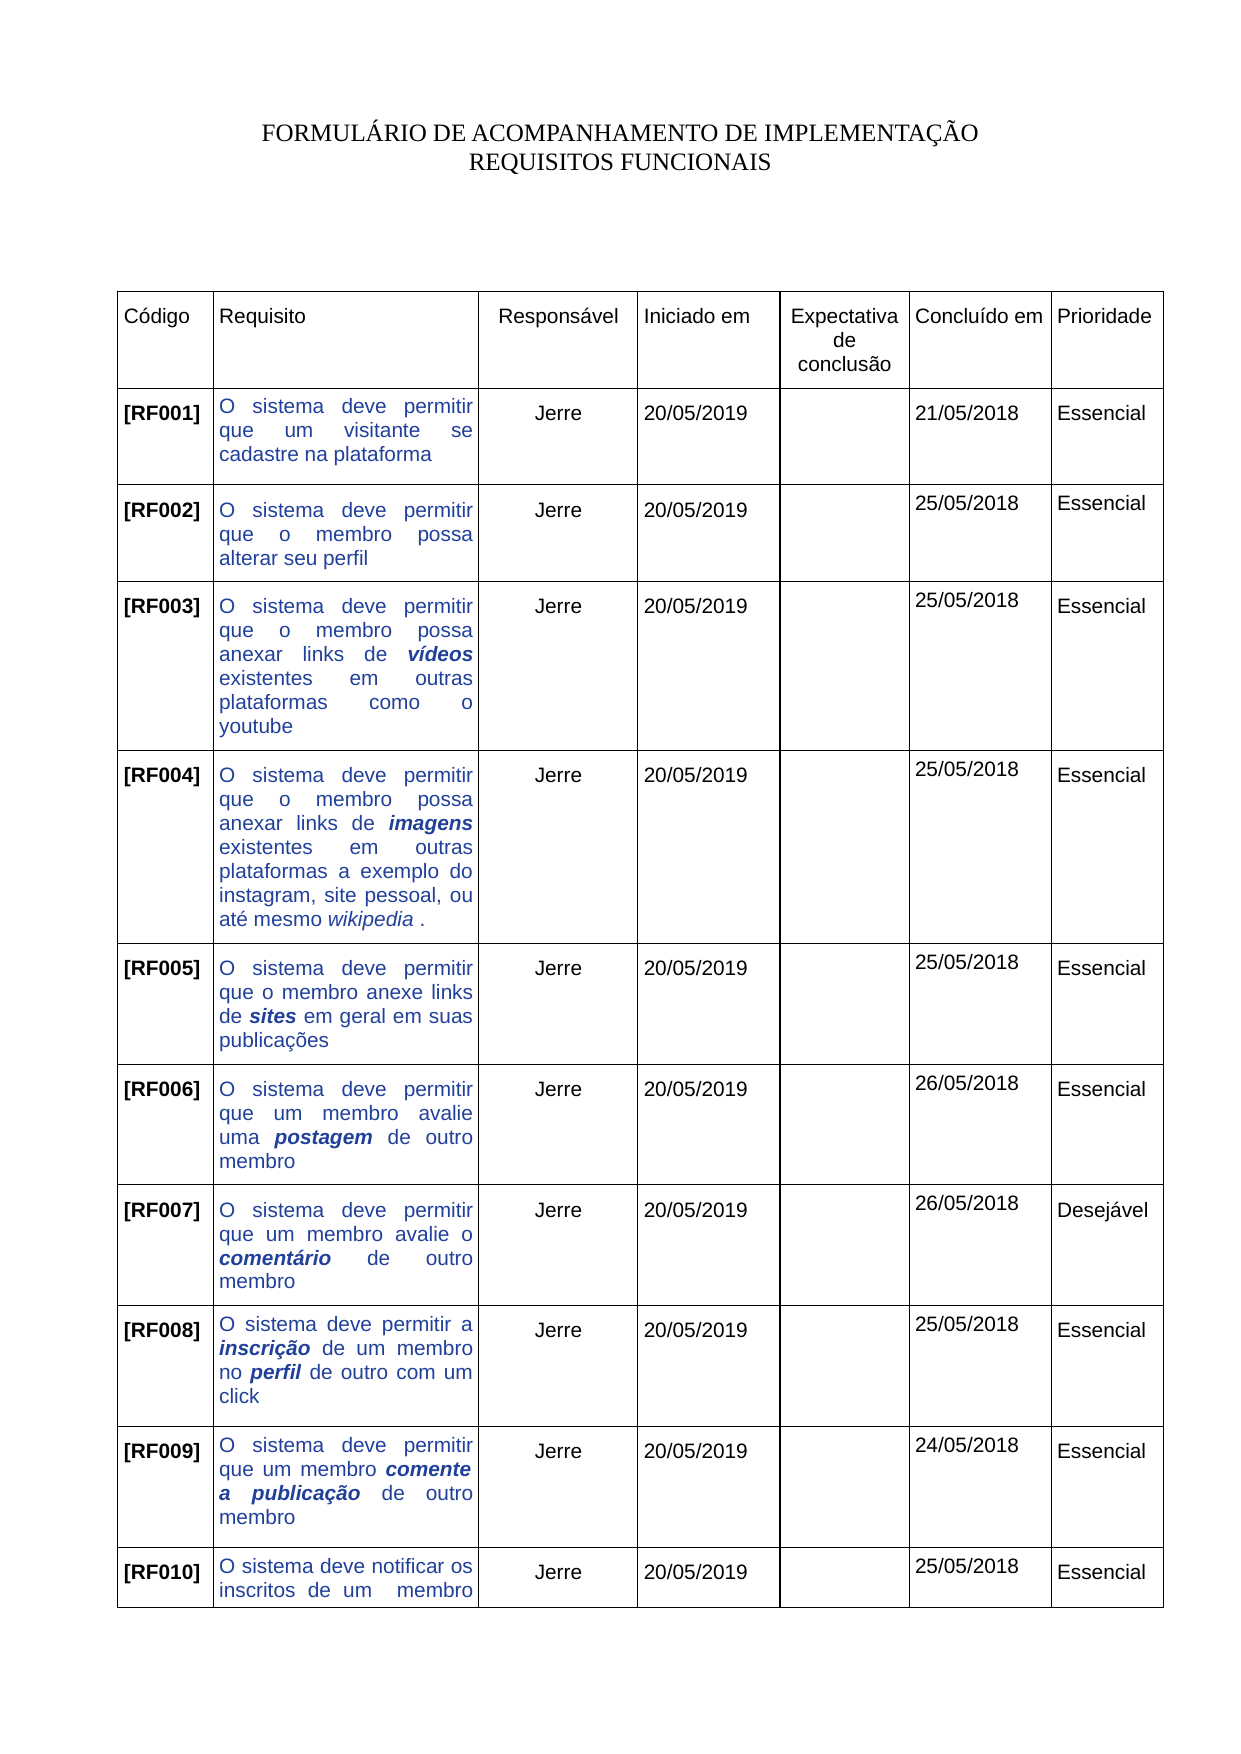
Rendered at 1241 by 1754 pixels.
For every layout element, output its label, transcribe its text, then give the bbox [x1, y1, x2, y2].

table_cell [781, 944, 909, 1063]
table_cell [781, 485, 909, 581]
table_cell Jerre [479, 1185, 637, 1305]
table_cell O sistema deve permitir que o membro possa alterar seu perfil [214, 485, 478, 581]
table_cell Jerre [479, 751, 637, 943]
table_cell Essencial [1052, 485, 1163, 581]
table_cell O sistema deve permitir que o membro possa anexar links de imagens existentes em outras plataformas a exemplo do instagram, site pessoal, ou até mesmo wikipedia . [214, 751, 478, 943]
table_cell [781, 1548, 909, 1607]
table_cell [781, 582, 909, 750]
table_cell Essencial [1052, 944, 1163, 1063]
table_cell [781, 1185, 909, 1305]
table_cell Jerre [479, 1427, 637, 1547]
text REQUISITOS FUNCIONAIS [118, 147, 1122, 176]
table_header Código [118, 292, 213, 387]
table_cell [RF005] [118, 944, 213, 1063]
table_cell [781, 1065, 909, 1184]
table_cell 25/05/2018 [910, 582, 1051, 750]
table_cell 25/05/2018 [910, 485, 1051, 581]
table_cell Jerre [479, 582, 637, 750]
table_cell [RF004] [118, 751, 213, 943]
table_cell O sistema deve permitir que um membro avalie uma postagem de outro membro [214, 1065, 478, 1184]
table_cell [RF008] [118, 1306, 213, 1426]
table_cell 20/05/2019 [638, 1185, 779, 1305]
table_cell O sistema deve notificar os inscritos de um membro [214, 1548, 478, 1607]
table_cell Jerre [479, 1548, 637, 1607]
table_cell [RF007] [118, 1185, 213, 1305]
table_cell [781, 389, 909, 484]
table_cell Desejável [1052, 1185, 1163, 1305]
table_cell [RF010] [118, 1548, 213, 1607]
table_cell [RF001] [118, 389, 213, 484]
table_cell 26/05/2018 [910, 1185, 1051, 1305]
table_cell 20/05/2019 [638, 485, 779, 581]
table_header Responsável [479, 292, 637, 387]
table_cell [781, 1306, 909, 1426]
table_cell Jerre [479, 1306, 637, 1426]
table_cell O sistema deve permitir que o membro anexe links de sites em geral em suas publicações [214, 944, 478, 1063]
table_cell O sistema deve permitir que o membro possa anexar links de vídeos existentes em outras plataformas como o youtube [214, 582, 478, 750]
table_cell [RF003] [118, 582, 213, 750]
table_cell Essencial [1052, 1548, 1163, 1607]
table_cell Jerre [479, 1065, 637, 1184]
table_header Iniciado em [638, 292, 779, 387]
table_header Prioridade [1052, 292, 1163, 387]
table_cell O sistema deve permitir a inscrição de um membro no perfil de outro com um click [214, 1306, 478, 1426]
table_cell [RF002] [118, 485, 213, 581]
table_cell 20/05/2019 [638, 1427, 779, 1547]
table_cell Jerre [479, 389, 637, 484]
table_cell Essencial [1052, 751, 1163, 943]
text FORMULÁRIO DE ACOMPANHAMENTO DE IMPLEMENTAÇÃO [118, 118, 1122, 147]
table_cell 25/05/2018 [910, 1548, 1051, 1607]
table_cell O sistema deve permitir que um membro comente a publicação de outro membro [214, 1427, 478, 1547]
table_cell 20/05/2019 [638, 389, 779, 484]
table_cell 20/05/2019 [638, 1548, 779, 1607]
table_header Expectativa de conclusão [781, 292, 909, 387]
table_cell 26/05/2018 [910, 1065, 1051, 1184]
table_cell 20/05/2019 [638, 1306, 779, 1426]
table_cell 25/05/2018 [910, 1306, 1051, 1426]
table_cell [RF009] [118, 1427, 213, 1547]
table_cell O sistema deve permitir que um visitante se cadastre na plataforma [214, 389, 478, 484]
table_cell 20/05/2019 [638, 582, 779, 750]
table_cell 20/05/2019 [638, 944, 779, 1063]
table_header Requisito [214, 292, 478, 387]
table_cell Essencial [1052, 582, 1163, 750]
table_cell Jerre [479, 944, 637, 1063]
table_cell Essencial [1052, 1427, 1163, 1547]
table_cell Jerre [479, 485, 637, 581]
table_cell [781, 1427, 909, 1547]
table_cell 25/05/2018 [910, 751, 1051, 943]
table_cell 20/05/2019 [638, 751, 779, 943]
table_cell 20/05/2019 [638, 1065, 779, 1184]
table_header Concluído em [910, 292, 1051, 387]
table_cell [781, 751, 909, 943]
table_cell Essencial [1052, 1306, 1163, 1426]
table_cell 25/05/2018 [910, 944, 1051, 1063]
table_cell Essencial [1052, 1065, 1163, 1184]
table_cell 24/05/2018 [910, 1427, 1051, 1547]
table_cell [RF006] [118, 1065, 213, 1184]
table_cell Essencial [1052, 389, 1163, 484]
table_cell O sistema deve permitir que um membro avalie o comentário de outro membro [214, 1185, 478, 1305]
table_cell 21/05/2018 [910, 389, 1051, 484]
